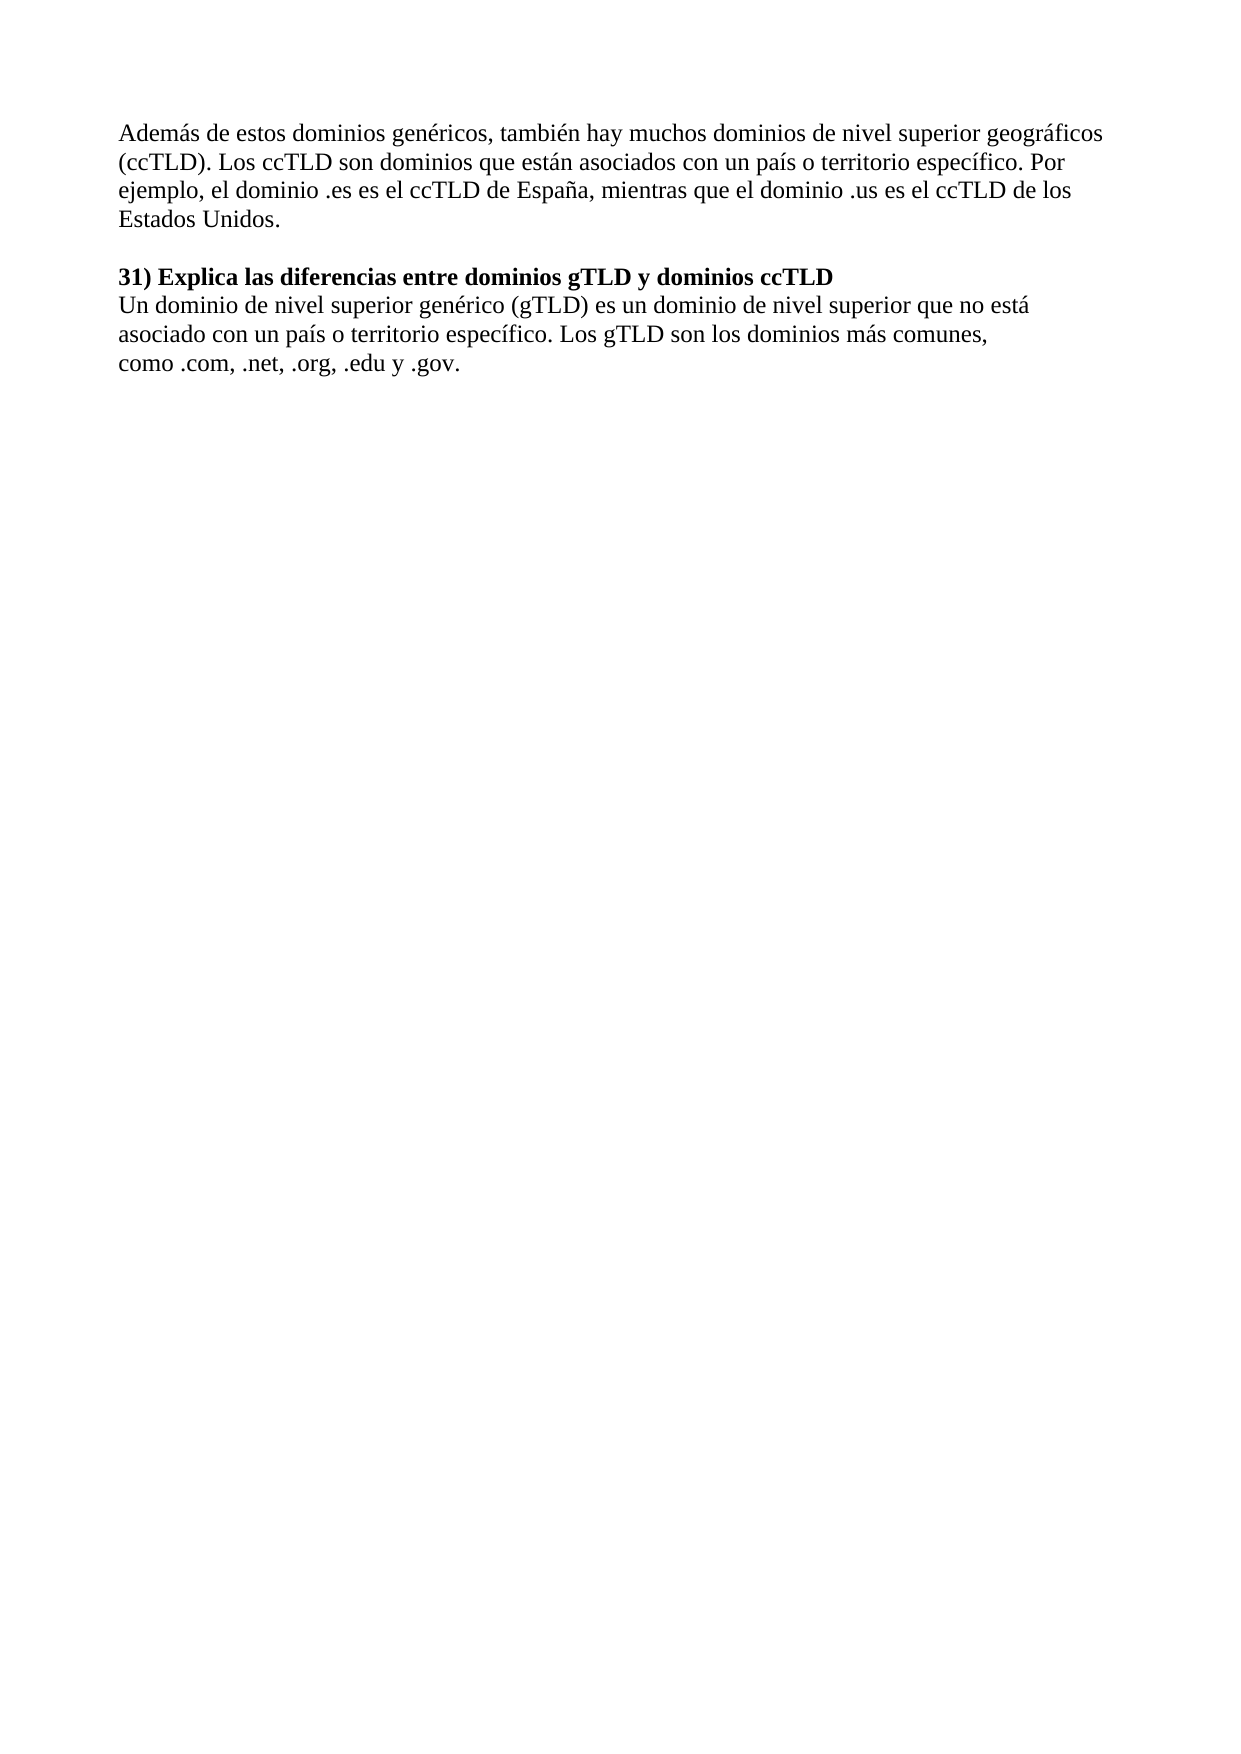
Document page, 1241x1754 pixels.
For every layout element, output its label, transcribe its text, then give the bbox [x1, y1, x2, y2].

text Un dominio de nivel superior genérico (gTLD) es un dominio de nivel superior que no está asociado con un país o territorio específico. Los gTLD son los dominios más comunes, como .com, .net, .org, .edu y .gov. [118, 291, 1122, 377]
text 31) Explica las diferencias entre dominios gTLD y dominios ccTLD [118, 262, 1122, 291]
text Además de estos dominios genéricos, también hay muchos dominios de nivel superior geográficos (ccTLD). Los ccTLD son dominios que están asociados con un país o territorio específico. Por ejemplo, el dominio .es es el ccTLD de España, mientras que el dominio .us es el ccTLD de los Estados Unidos. [118, 118, 1122, 233]
